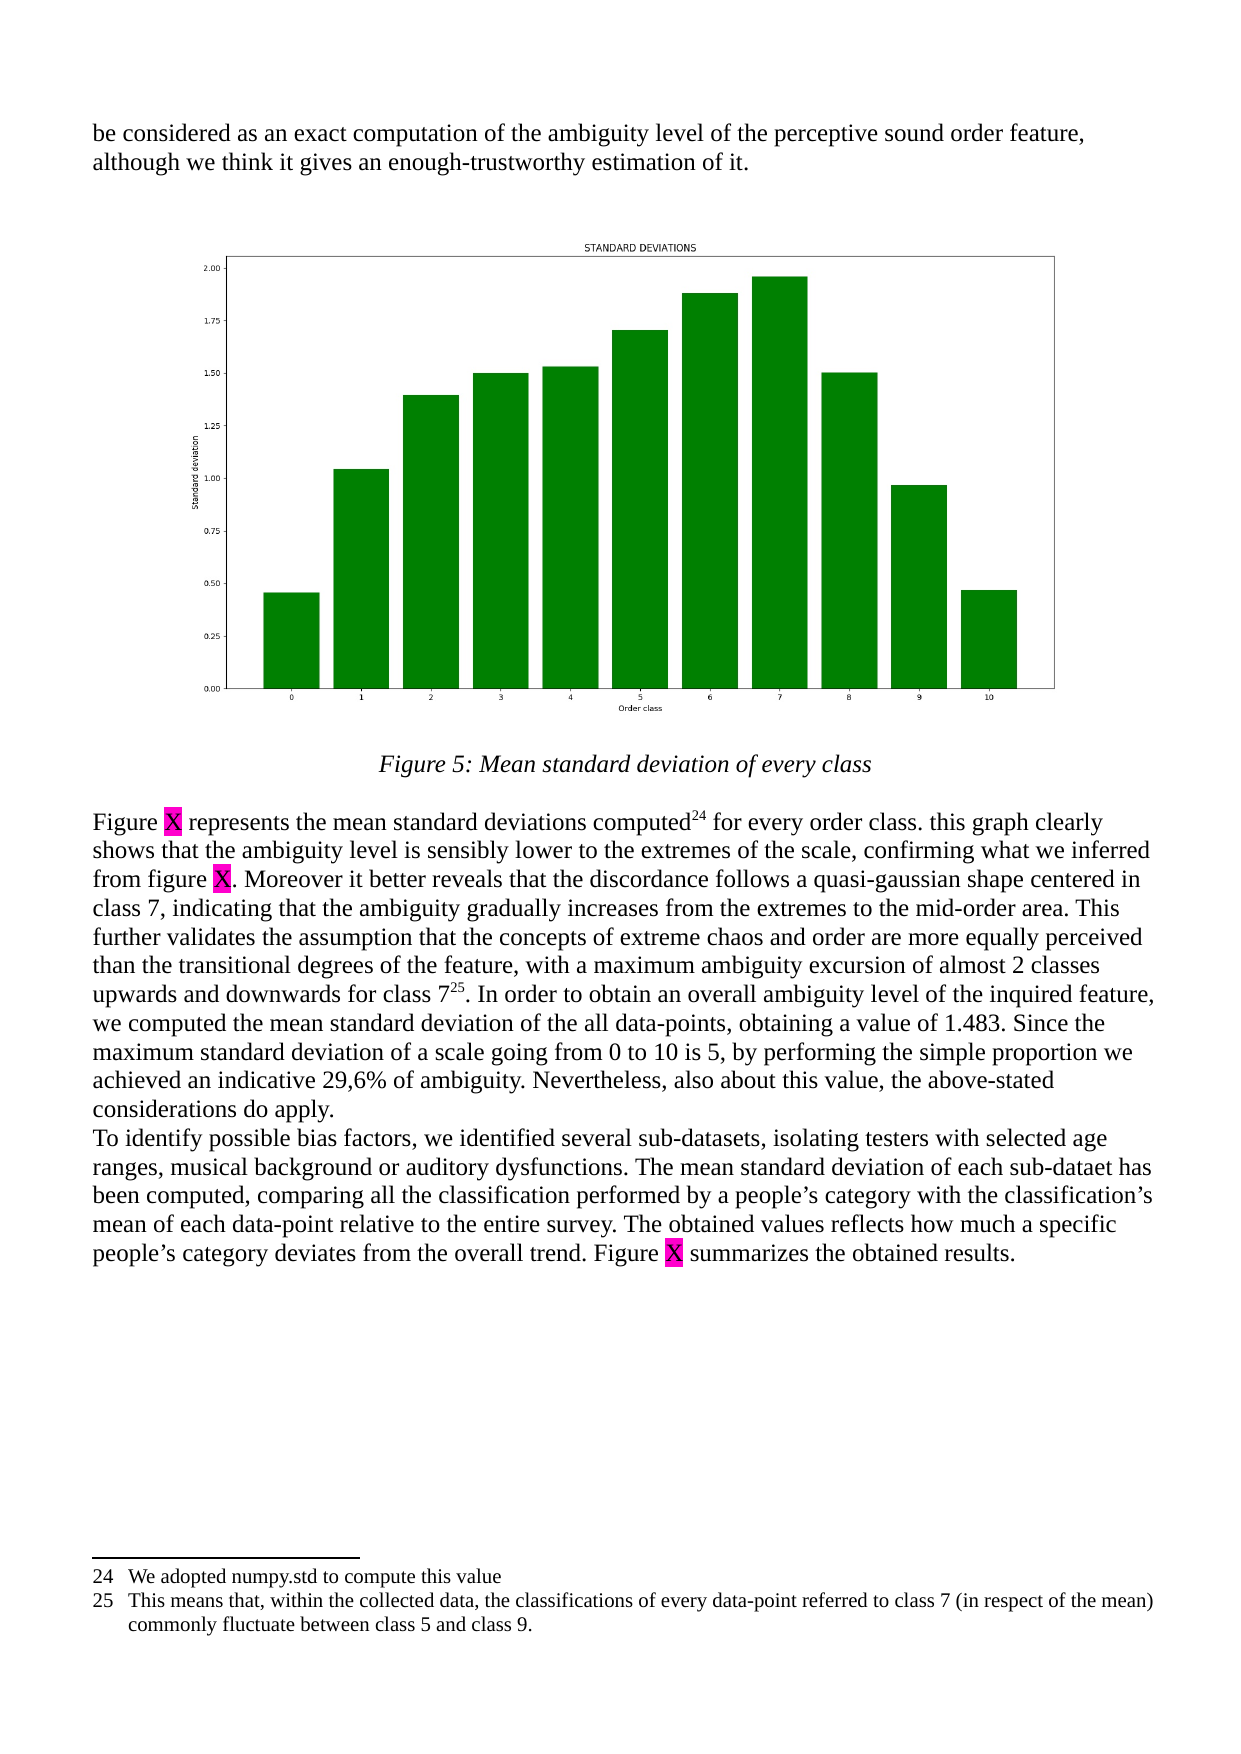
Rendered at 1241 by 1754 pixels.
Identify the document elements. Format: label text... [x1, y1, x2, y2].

text This means that, within the collected data, the classifications of every data-point referred to class 7 (in respect of the mean) commonly fluctuate between class 5 and class 9. [92, 1588, 1160, 1636]
picture [92, 188, 1161, 750]
text Figure 5: Mean standard deviation of every class [92, 750, 1160, 778]
text We adopted numpy.std to compute this value [92, 1564, 1160, 1588]
text be considered as an exact computation of the ambiguity level of the perceptive sound order feature, although we think it gives an enough-trustworthy estimation of it. [92, 118, 1160, 176]
text Figure X represents the mean standard deviations computed for every order class. this graph clearly shows that the ambiguity level is sensibly lower to the extremes of the scale, confirming what we inferred from figure X. Moreover it better reveals that the discordance follows a quasi-gaussian shape centered in class 7, indicating that the ambiguity gradually increases from the extremes to the mid-order area. This further validates the assumption that the concepts of extreme chaos and order are more equally perceived than the transitional degrees of the feature, with a maximum ambiguity excursion of almost 2 classes upwards and downwards for class 7. In order to obtain an overall ambiguity level of the inquired feature, we computed the mean standard deviation of the all data-points, obtaining a value of 1.483. Since the maximum standard deviation of a scale going from 0 to 10 is 5, by performing the simple proportion we achieved an indicative 29,6% of ambiguity. Nevertheless, also about this value, the above-stated considerations do apply. [92, 807, 1160, 1123]
text To identify possible bias factors, we identified several sub-datasets, isolating testers with selected age ranges, musical background or auditory dysfunctions. The mean standard deviation of each sub-dataet has been computed, comparing all the classification performed by a people’s category with the classification’s mean of each data-point relative to the entire survey. The obtained values reflects how much a specific people’s category deviates from the overall trend. Figure X summarizes the obtained results. [92, 1123, 1160, 1267]
